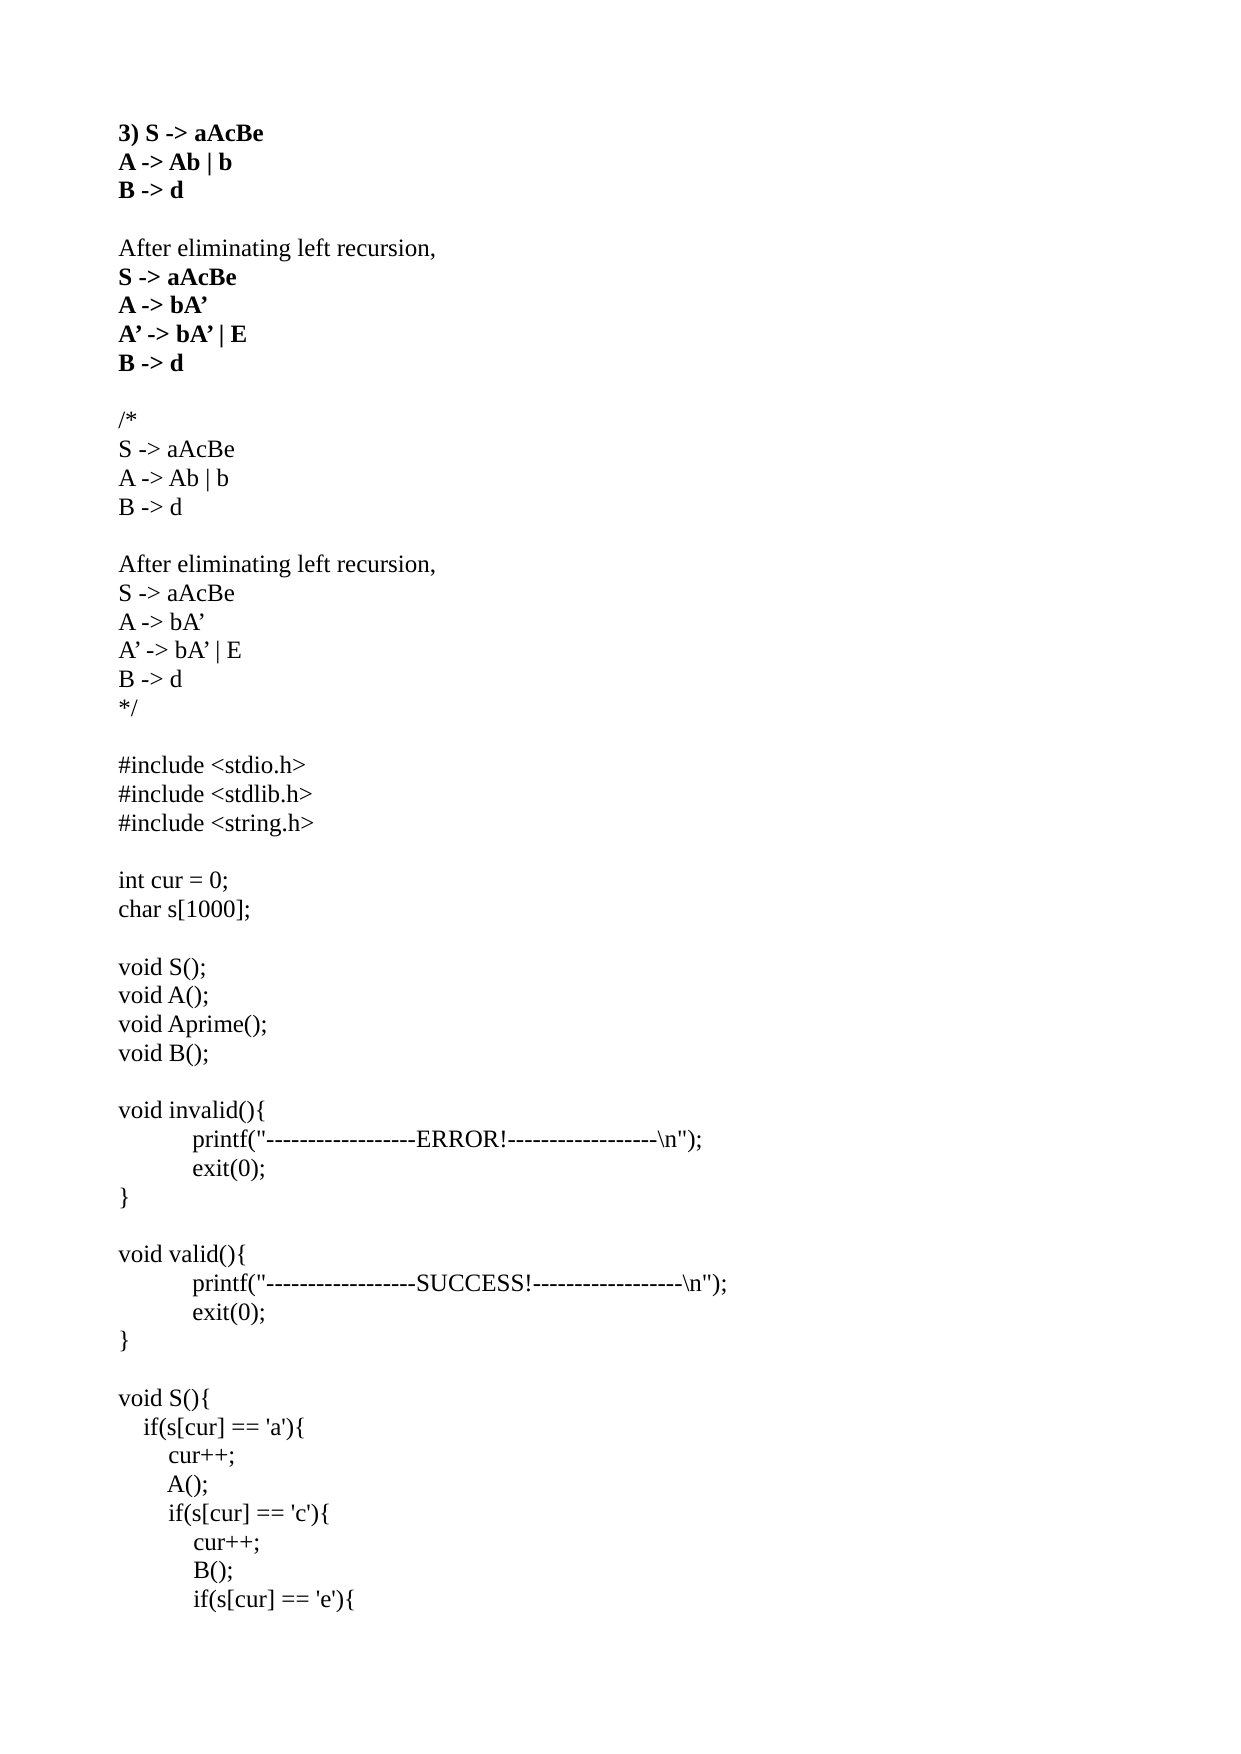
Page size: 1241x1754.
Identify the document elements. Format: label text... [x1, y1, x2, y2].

text void B(); [118, 1038, 1122, 1067]
text B -> d [118, 176, 1122, 204]
text B -> d [118, 664, 1122, 693]
text A -> Ab | b [118, 463, 1122, 492]
text printf("------------------ERROR!------------------\n"); [118, 1124, 1122, 1153]
text */ [118, 693, 1122, 722]
text } [118, 1182, 1122, 1211]
text void invalid(){ [118, 1096, 1122, 1124]
text B -> d [118, 348, 1122, 377]
text S -> aAcBe [118, 578, 1122, 607]
text #include <stdio.h> [118, 751, 1122, 779]
text int cur = 0; [118, 866, 1122, 894]
text void Aprime(); [118, 1009, 1122, 1038]
text A’ -> bA’ | E [118, 636, 1122, 664]
text A -> bA’ [118, 607, 1122, 636]
text void S(){ [118, 1383, 1122, 1412]
text S -> aAcBe [118, 262, 1122, 291]
text void S(); [118, 952, 1122, 981]
text if(s[cur] == 'e'){ [118, 1584, 1122, 1613]
text A(); [118, 1469, 1122, 1498]
text A -> bA’ [118, 291, 1122, 319]
text if(s[cur] == 'a'){ [118, 1412, 1122, 1441]
text A’ -> bA’ | E [118, 319, 1122, 348]
text void A(); [118, 981, 1122, 1009]
text S -> aAcBe [118, 434, 1122, 463]
text After eliminating left recursion, [118, 233, 1122, 262]
text After eliminating left recursion, [118, 549, 1122, 578]
text cur++; [118, 1441, 1122, 1469]
text #include <stdlib.h> [118, 779, 1122, 808]
text exit(0); [118, 1297, 1122, 1326]
text exit(0); [118, 1153, 1122, 1182]
text printf("------------------SUCCESS!------------------\n"); [118, 1268, 1122, 1297]
text 3) S -> aAcBe [118, 118, 1122, 147]
text /* [118, 406, 1122, 434]
text B -> d [118, 492, 1122, 521]
text #include <string.h> [118, 808, 1122, 837]
text if(s[cur] == 'c'){ [118, 1498, 1122, 1527]
text char s[1000]; [118, 894, 1122, 923]
text } [118, 1326, 1122, 1354]
text void valid(){ [118, 1239, 1122, 1268]
text cur++; [118, 1527, 1122, 1556]
text B(); [118, 1556, 1122, 1584]
text A -> Ab | b [118, 147, 1122, 176]
